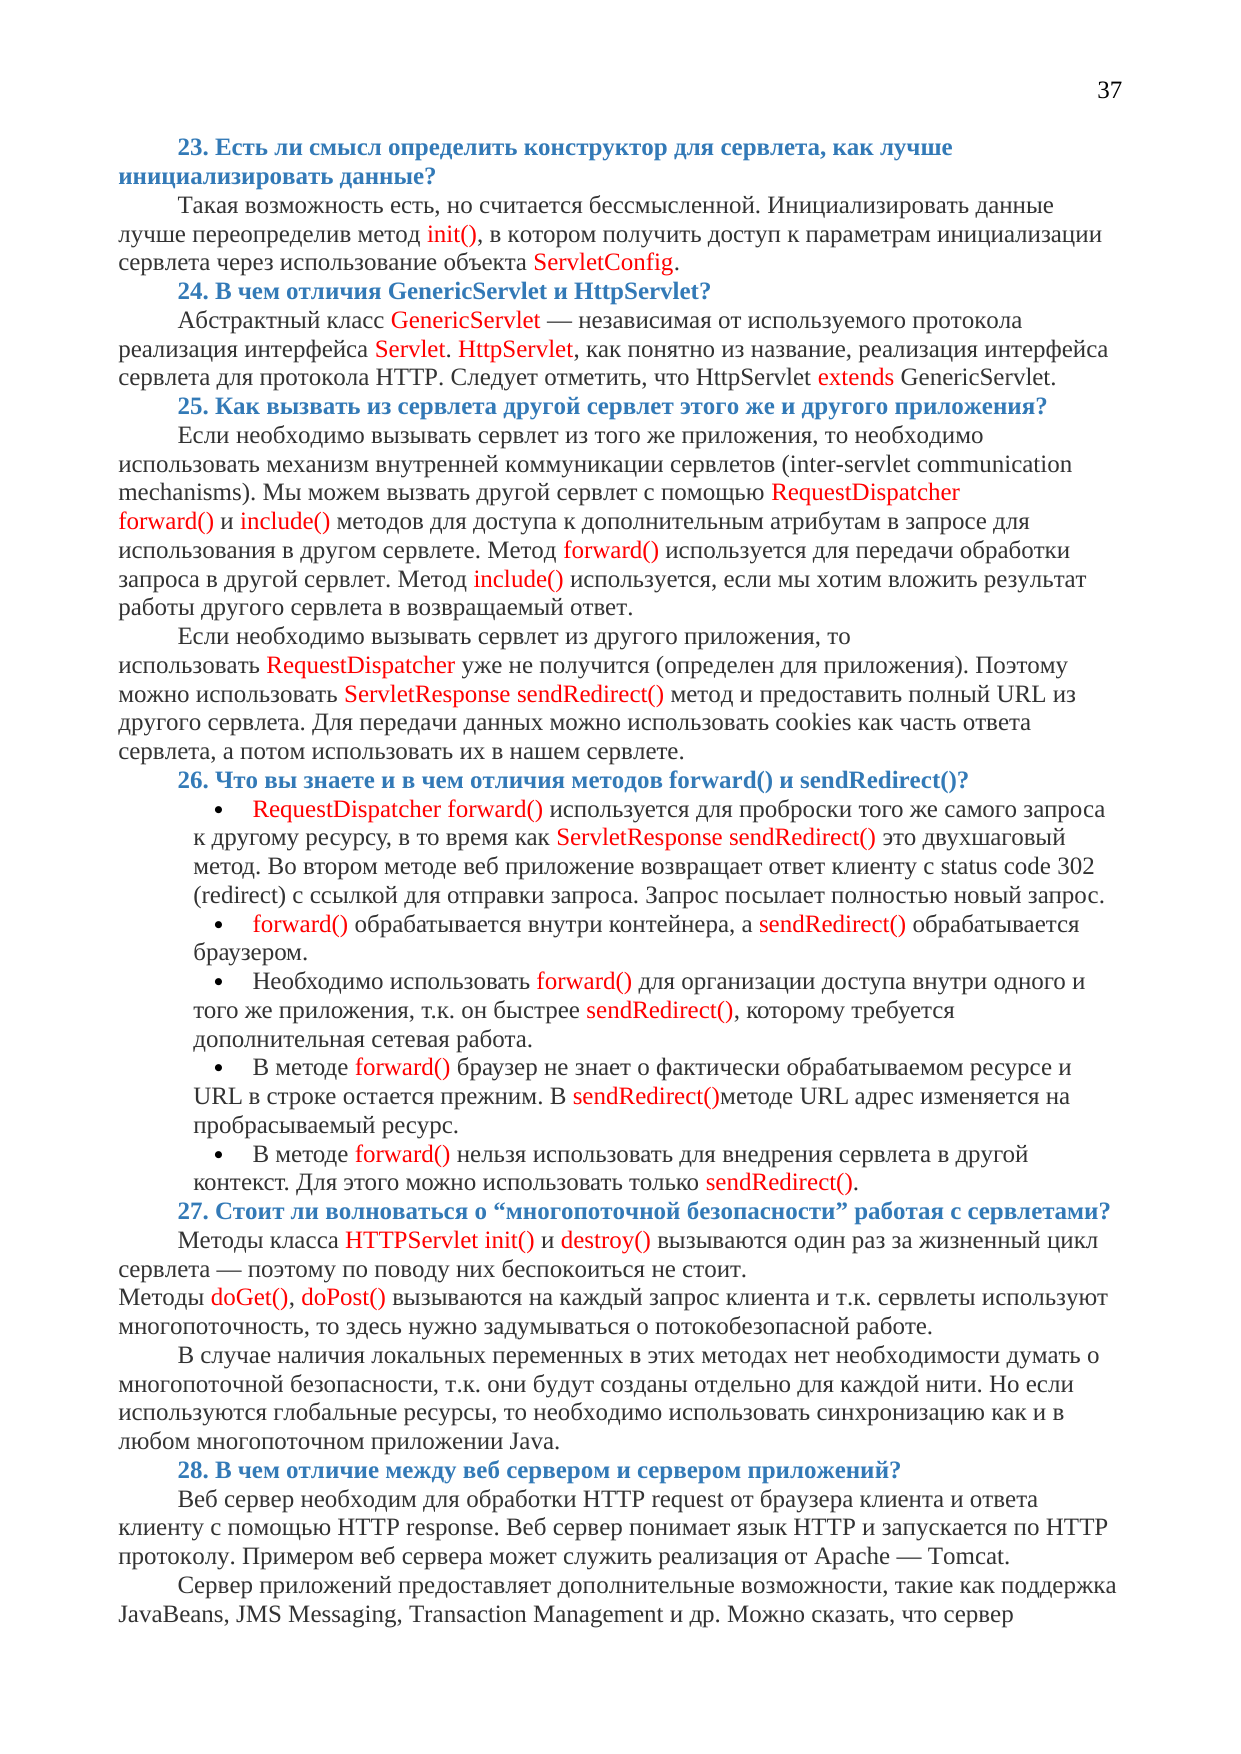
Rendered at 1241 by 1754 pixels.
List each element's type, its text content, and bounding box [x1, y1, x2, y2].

text Сервер приложений предоставляет дополнительные возможности, такие как поддержка JavaBeans, JMS Messaging, Transaction Management и др. Можно сказать, что сервер [118, 1570, 1122, 1627]
subtitle 23. Есть ли смысл определить конструктор для сервлета, как лучше инициализировать данные? [118, 132, 1122, 190]
list Необходимо использовать forward() для организации доступа внутри одного и того же приложения, т.к. он быстрее sendRedirect(), которому требуется дополнительная сетевая работа. [156, 966, 1122, 1052]
list forward() обрабатывается внутри контейнера, а sendRedirect() обрабатывается браузером. [156, 909, 1122, 966]
subtitle 28. В чем отличие между веб сервером и сервером приложений? [118, 1455, 1122, 1484]
text Абстрактный класс GenericServlet — независимая от используемого протокола реализация интерфейса Servlet. HttpServlet, как понятно из название, реализация интерфейса сервлета для протокола HTTP. Следует отметить, что HttpServlet extends GenericServlet. [118, 305, 1122, 391]
list RequestDispatcher forward() используется для проброски того же самого запроса к другому ресурсу, в то время как ServletResponse sendRedirect() это двухшаговый метод. Во втором методе веб приложение возвращает ответ клиенту с status code 302 (redirect) с ссылкой для отправки запроса. Запрос посылает полностью новый запрос. [156, 794, 1122, 909]
text Если необходимо вызывать сервлет из того же приложения, то необходимо использовать механизм внутренней коммуникации сервлетов (inter-servlet communication mechanisms). Мы можем вызвать другой сервлет с помощью RequestDispatcher forward() и include() методов для доступа к дополнительным атрибутам в запросе для использования в другом сервлете. Метод forward() используется для передачи обработки запроса в другой сервлет. Метод include() используется, если мы хотим вложить результат работы другого сервлета в возвращаемый ответ. [118, 420, 1122, 621]
text В случае наличия локальных переменных в этих методах нет необходимости думать о многопоточной безопасности, т.к. они будут созданы отдельно для каждой нити. Но если используются глобальные ресурсы, то необходимо использовать синхронизацию как и в любом многопоточном приложении Java. [118, 1340, 1122, 1455]
text Такая возможность есть, но считается бессмысленной. Инициализировать данные лучше переопределив метод init(), в котором получить доступ к параметрам инициализации сервлета через использование объекта ServletConfig. [118, 190, 1122, 276]
text Веб сервер необходим для обработки HTTP request от браузера клиента и ответа клиенту с помощью HTTP response. Веб сервер понимает язык HTTP и запускается по HTTP протоколу. Примером веб сервера может служить реализация от Apache — Tomcat. [118, 1484, 1122, 1570]
list В методе forward() браузер не знает о фактически обрабатываемом ресурсе и URL в строке остается прежним. В sendRedirect()методе URL адрес изменяется на пробрасываемый ресурс. [156, 1052, 1122, 1139]
subtitle 27. Стоит ли волноваться о “многопоточной безопасности” работая с сервлетами? [118, 1196, 1122, 1225]
subtitle 24. В чем отличия GenericServlet и HttpServlet? [118, 276, 1122, 305]
list В методе forward() нельзя использовать для внедрения сервлета в другой контекст. Для этого можно использовать только sendRedirect(). [156, 1139, 1122, 1196]
text Методы класса HTTPServlet init() и destroy() вызываются один раз за жизненный цикл сервлета — поэтому по поводу них беспокоиться не стоит. Методы doGet(), doPost() вызываются на каждый запрос клиента и т.к. сервлеты используют многопоточность, то здесь нужно задумываться о потокобезопасной работе. [118, 1225, 1122, 1340]
subtitle 25. Как вызвать из сервлета другой сервлет этого же и другого приложения? [118, 391, 1122, 420]
text Если необходимо вызывать сервлет из другого приложения, то использовать RequestDispatcher уже не получится (определен для приложения). Поэтому можно использовать ServletResponse sendRedirect() метод и предоставить полный URL из другого сервлета. Для передачи данных можно использовать cookies как часть ответа сервлета, а потом использовать их в нашем сервлете. [118, 621, 1122, 765]
subtitle 26. Что вы знаете и в чем отличия методов forward() и sendRedirect()? [118, 765, 1122, 794]
